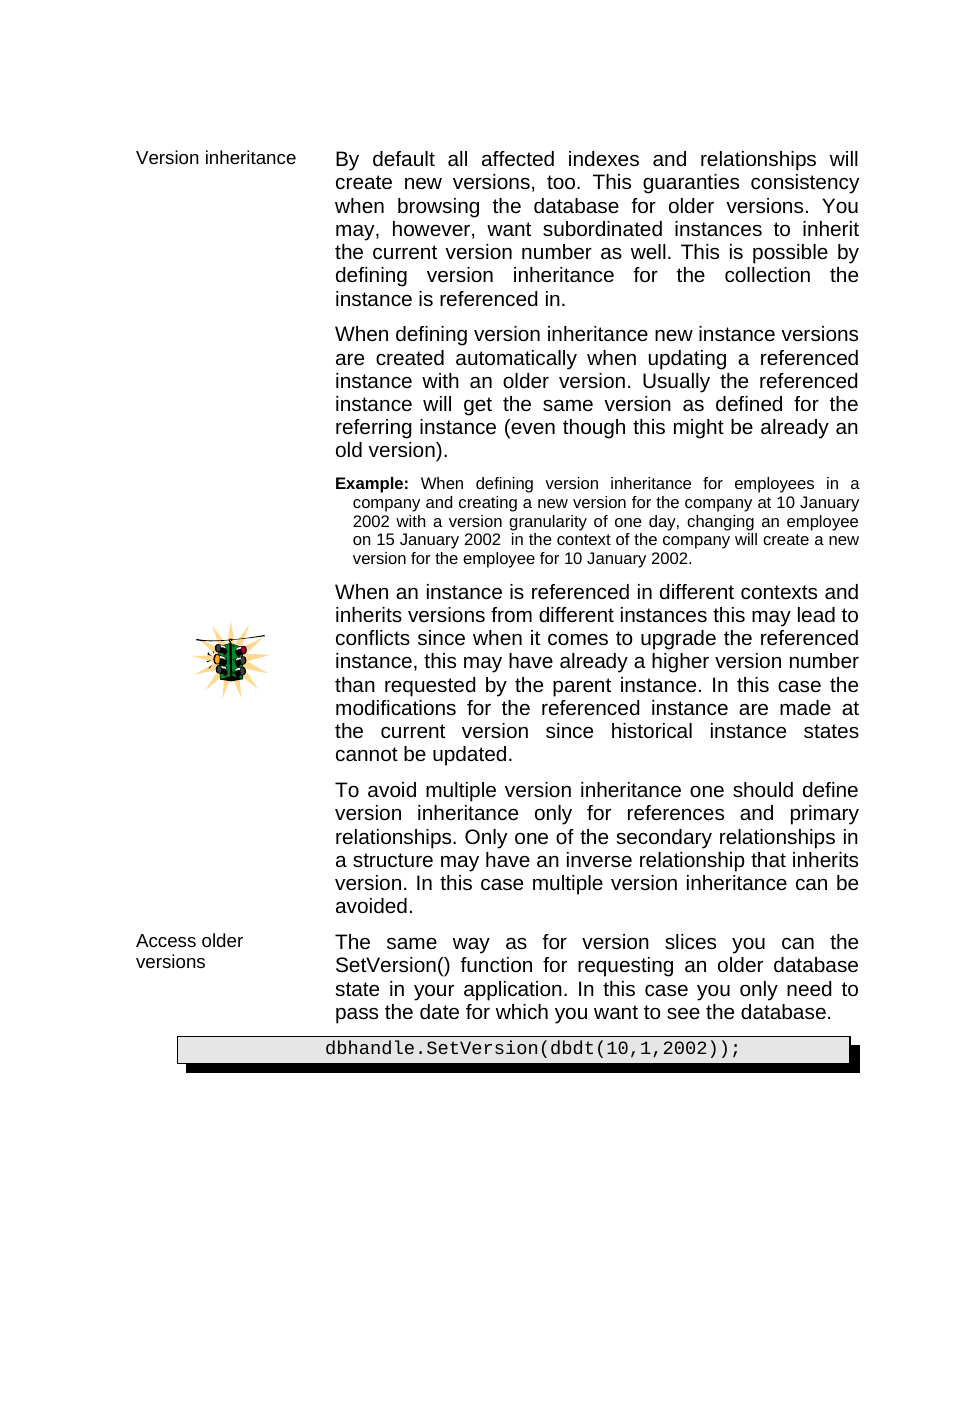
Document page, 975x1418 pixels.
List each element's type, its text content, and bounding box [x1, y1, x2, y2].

table_cell Access older versions [107, 931, 324, 1036]
table_cell [324, 1085, 871, 1121]
table_cell [107, 580, 324, 779]
table_cell Version inheritance [107, 148, 324, 475]
table_cell [107, 779, 324, 931]
table_cell dbhandle.SetVersion(dbdt(10,1,2002)); [107, 1036, 871, 1085]
table_cell [107, 475, 324, 580]
table_cell When an instance is referenced in different contexts and inherits versions from different instances this may lead to conflicts since when it comes to upgrade the referenced instance, this may have already a higher version number than requested by the parent instance. In this case the modifications for the referenced instance are made at the current version since historical instance states cannot be updated. [324, 580, 871, 779]
table_cell To avoid multiple version inheritance one should define version inheritance only for references and primary relationships. Only one of the secondary relationships in a structure may have an inverse relationship that inherits version. In this case multiple version inheritance can be avoided. [324, 779, 871, 931]
table_cell By default all affected indexes and relationships will create new versions, too. This guaranties consistency when browsing the database for older versions. You may, however, want subordinated instances to inherit the current version number as well. This is possible by defining version inheritance for the collection the instance is referenced in. When defining version inheritance new instance versions are created automatically when updating a referenced instance with an older version. Usually the referenced instance will get the same version as defined for the referring instance (even though this might be already an old version). [324, 148, 871, 475]
table_cell [107, 1085, 324, 1121]
table_cell Example: When defining version inheritance for employees in a company and creating a new version for the company at 10 January 2002 with a version granularity of one day, changing an employee on 15 January 2002 in the context of the company will create a new version for the employee for 10 January 2002. [324, 475, 871, 580]
table_cell The same way as for version slices you can the SetVersion() function for requesting an older database state in your application. In this case you only need to pass the date for which you want to see the database. [324, 931, 871, 1036]
